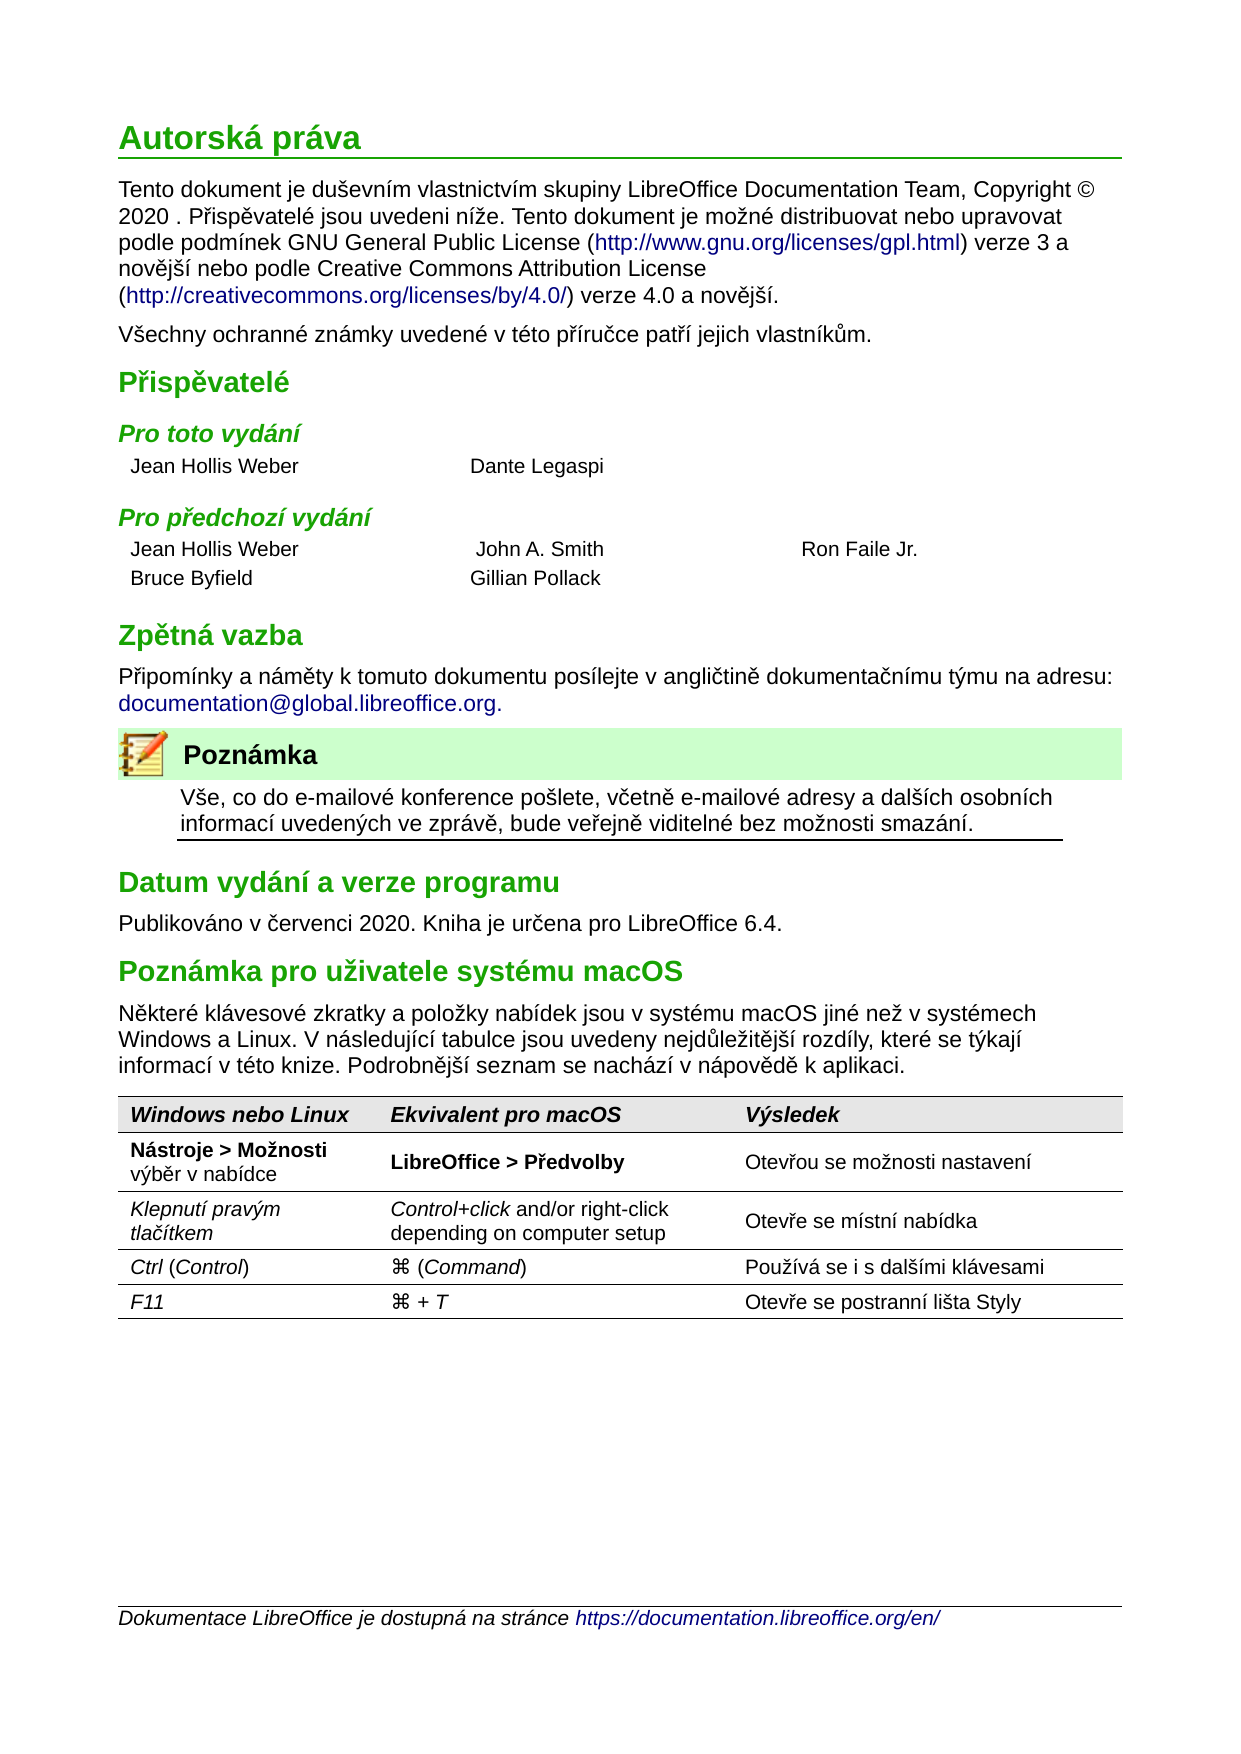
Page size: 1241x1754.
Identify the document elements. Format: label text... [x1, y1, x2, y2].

table_cell LibreOffice > Předvolby [378, 1133, 733, 1191]
table_cell Používá se i s dalšími klávesami [733, 1250, 1123, 1283]
table_cell Otevře se místní nabídka [733, 1192, 1123, 1249]
table_cell Otevře se postranní lišta Styly [733, 1285, 1123, 1318]
subtitle Přispěvatelé [118, 365, 1122, 398]
table_header Ron Faile Jr. [789, 537, 1122, 566]
table_header Jean Hollis Weber [118, 454, 458, 482]
subtitle Datum vydání a verze programu [118, 865, 1122, 898]
subtitle Pro toto vydání [118, 419, 1122, 448]
table_header John A. Smith [458, 537, 789, 566]
table_cell Nástroje > Možnosti výběr v nabídce [118, 1133, 378, 1191]
subtitle Autorská práva [118, 118, 1122, 157]
table_header Výsledek [733, 1097, 1123, 1132]
table_cell Control+click and/or right-click depending on computer setup [378, 1192, 733, 1249]
subtitle Poznámka [118, 728, 1122, 780]
table_cell [789, 566, 1122, 594]
table_cell ⌘ (Command) [378, 1250, 733, 1283]
table_cell Ctrl (Control) [118, 1250, 378, 1283]
table_cell Bruce Byfield [118, 566, 458, 594]
table_header Jean Hollis Weber [118, 537, 458, 566]
table_header Ekvivalent pro macOS [378, 1097, 733, 1132]
text Všechny ochranné známky uvedené v této příručce patří jejich vlastníkům. [118, 321, 1122, 347]
table_header [789, 454, 1122, 482]
subtitle Zpětná vazba [118, 618, 1122, 651]
text Některé klávesové zkratky a položky nabídek jsou v systému macOS jiné než v systémech Windows a Linux. V následující tabulce jsou uvedeny nejdůležitější rozdíly, které se týkají informací v této knize. Podrobnější seznam se nachází v nápovědě k aplikaci. [118, 999, 1122, 1079]
subtitle Poznámka pro uživatele systému macOS [118, 954, 1122, 988]
table_cell Otevřou se možnosti nastavení [733, 1133, 1123, 1191]
table_cell Gillian Pollack [458, 566, 789, 594]
table_header Dante Legaspi [458, 454, 789, 482]
picture [119, 729, 170, 780]
text Tento dokument je duševním vlastnictvím skupiny LibreOffice Documentation Team, Copyright © 2020 . Přispěvatelé jsou uvedeni níže. Tento dokument je možné distribuovat nebo upravovat podle podmínek GNU General Public License (http://www.gnu.org/licenses/gpl.html) verze 3 a novější nebo podle Creative Commons Attribution License (http://creativecommons.org/licenses/by/4.0/) verze 4.0 a novější. [118, 176, 1122, 308]
table_cell F11 [118, 1285, 378, 1318]
text Vše, co do e-mailové konference pošlete, včetně e-mailové adresy a dalších osobních informací uvedených ve zprávě, bude veřejně viditelné bez možnosti smazání. [177, 780, 1063, 839]
subtitle Pro předchozí vydání [118, 503, 1122, 531]
text Publikováno v červenci 2020. Kniha je určena pro LibreOffice 6.4. [118, 910, 1122, 937]
table_cell Klepnutí pravým tlačítkem [118, 1192, 378, 1249]
text Připomínky a náměty k tomuto dokumentu posílejte v angličtině dokumentačnímu týmu na adresu: documentation@global.libreoffice.org. [118, 663, 1122, 716]
table_header Windows nebo Linux [118, 1097, 378, 1132]
table_cell ⌘ + T [378, 1285, 733, 1318]
